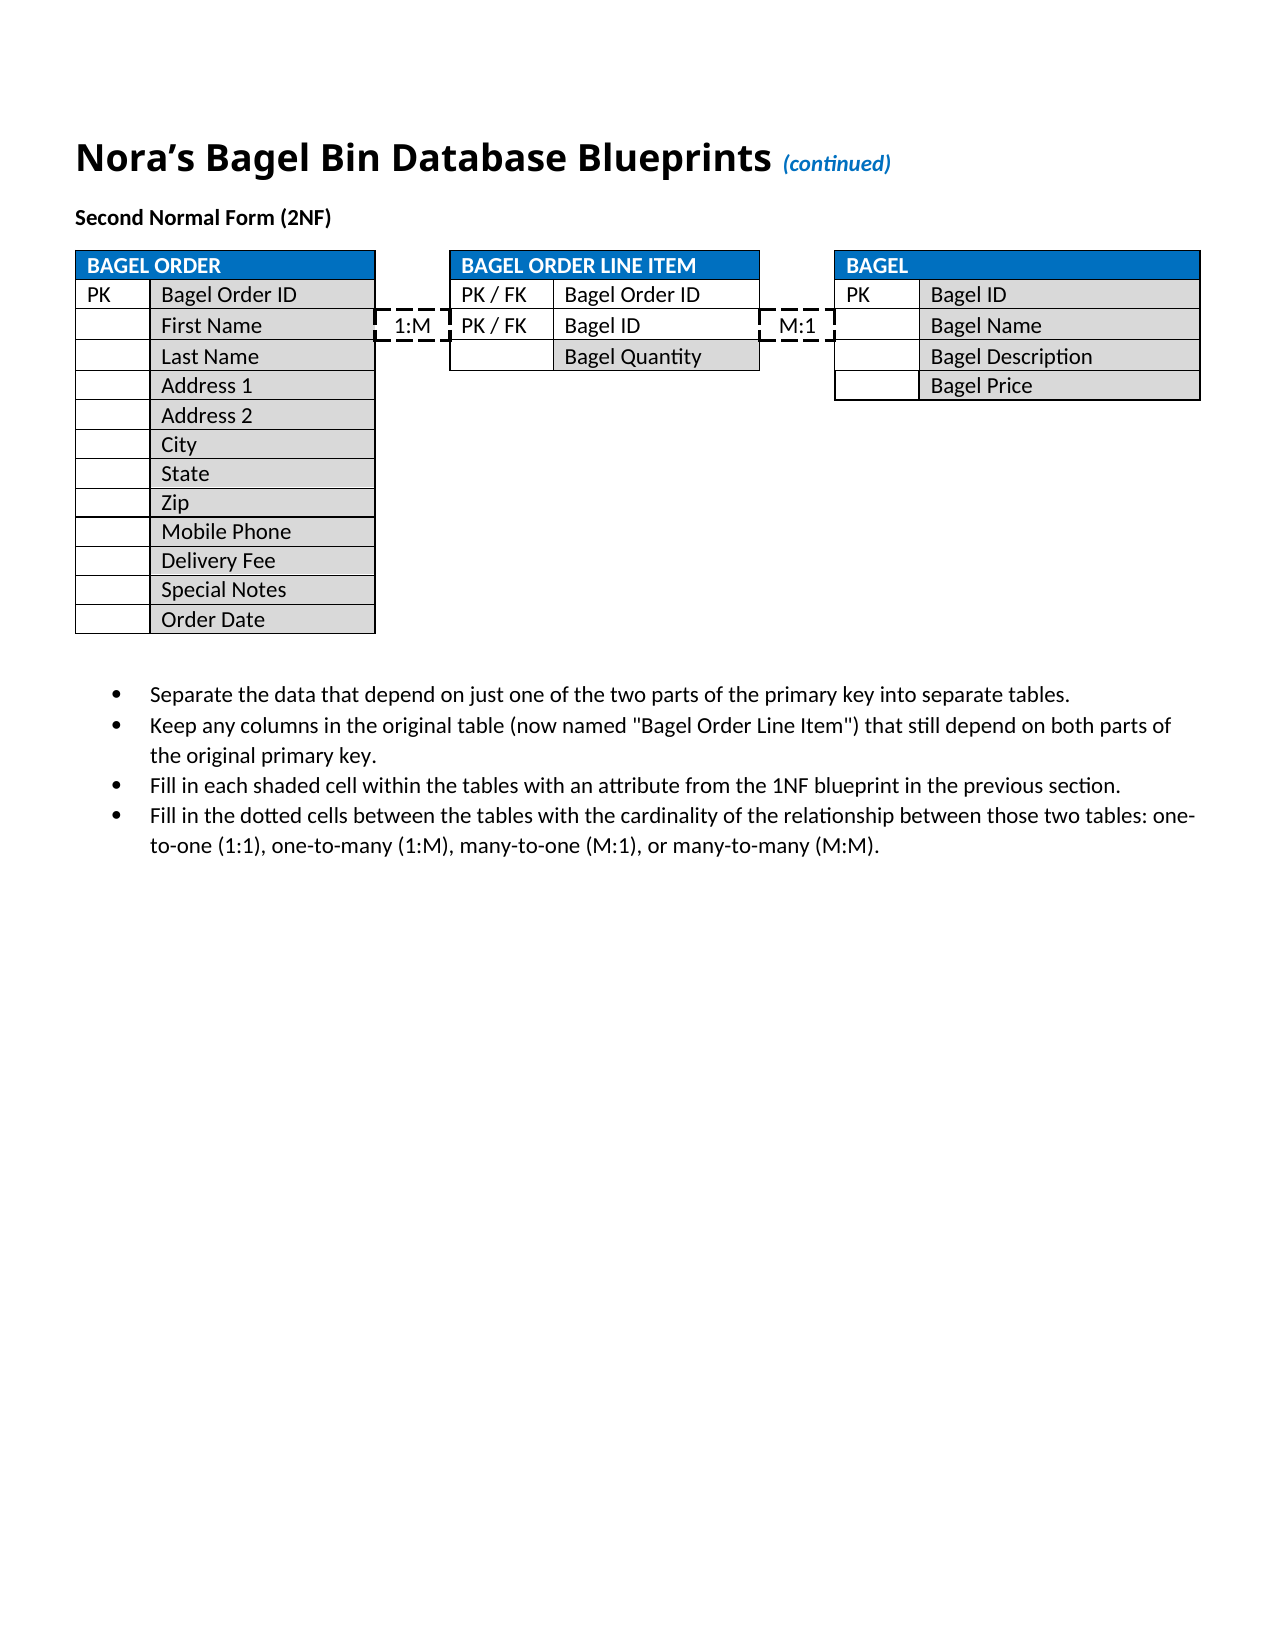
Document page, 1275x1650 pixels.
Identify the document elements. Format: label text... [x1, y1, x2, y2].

table_cell [450, 399, 553, 429]
table_cell Delivery Fee [151, 547, 374, 574]
table_cell [450, 429, 553, 458]
table_cell [553, 429, 759, 458]
table_cell [553, 516, 759, 546]
table_cell [76, 576, 149, 604]
table_cell 1:M [375, 308, 450, 339]
table_cell Bagel ID [920, 280, 1199, 308]
table_cell Zip [151, 489, 374, 516]
table_cell [919, 429, 1200, 458]
table_cell Mobile Phone [151, 518, 374, 546]
table_cell [376, 370, 450, 399]
table_cell [553, 604, 759, 633]
table_cell [919, 516, 1200, 546]
table_cell [835, 575, 919, 604]
table_cell [919, 575, 1200, 604]
table_cell [553, 546, 759, 574]
table_cell [760, 339, 834, 370]
table_cell Address 2 [151, 400, 374, 429]
table_cell [76, 518, 149, 546]
table_cell [553, 575, 759, 604]
table_cell Bagel Description [920, 340, 1199, 370]
table_cell [553, 399, 759, 429]
table_cell [835, 516, 919, 546]
text Second Normal Form (2NF) [75, 203, 1200, 231]
table_cell [76, 371, 149, 399]
table_cell [76, 459, 149, 487]
table_cell Bagel Order ID [554, 280, 759, 308]
table_cell [760, 399, 835, 429]
table_header BAGEL [835, 251, 1199, 279]
table_cell [376, 279, 449, 308]
table_header [376, 250, 449, 279]
table_cell [919, 546, 1200, 574]
table_cell [451, 340, 553, 370]
table_cell [836, 371, 918, 399]
table_cell [919, 401, 1200, 429]
text Nora’s Bagel Bin Database Blueprints (continued) [75, 131, 1200, 182]
table_cell [835, 488, 919, 516]
table_cell PK / FK [451, 280, 553, 308]
table_cell [760, 575, 835, 604]
table_cell Bagel Price [920, 371, 1199, 399]
table_cell [760, 279, 834, 308]
table_cell [376, 399, 450, 429]
table_cell [553, 488, 759, 516]
table_cell [835, 429, 919, 458]
table_cell Last Name [151, 340, 374, 370]
table_cell [760, 429, 835, 458]
table_cell City [151, 430, 374, 458]
table_cell [376, 488, 450, 516]
table_cell [376, 458, 450, 487]
table_header [760, 250, 834, 279]
table_cell [450, 488, 553, 516]
list Fill in the dotted cells between the tables with the cardinality of the relationship between those two tables: one-to-one (1:1), one-to-many (1:M), many-to-one (M:1), or many-to-many (M:M). [112, 801, 1200, 860]
table_cell [450, 604, 553, 633]
table_cell PK [835, 280, 919, 308]
table_cell [376, 516, 450, 546]
table_cell [835, 401, 919, 429]
table_cell [376, 604, 450, 633]
table_cell [553, 458, 759, 487]
table_cell [760, 370, 834, 399]
table_cell [76, 547, 149, 574]
table_cell [76, 489, 149, 516]
table_cell First Name [151, 309, 375, 339]
table_cell [835, 309, 919, 339]
table_cell [835, 546, 919, 574]
table_cell Bagel Name [920, 309, 1199, 339]
table_cell M:1 [760, 308, 835, 339]
table_cell [760, 516, 835, 546]
table_cell [919, 488, 1200, 516]
table_cell PK / FK [450, 309, 553, 339]
table_cell [76, 400, 149, 429]
table_cell Bagel ID [554, 309, 759, 339]
table_cell [760, 458, 835, 487]
table_cell [450, 458, 553, 487]
table_cell [835, 604, 919, 633]
table_cell [76, 430, 149, 458]
table_cell PK [76, 280, 149, 308]
table_cell State [151, 459, 374, 487]
table_header BAGEL ORDER LINE ITEM [451, 251, 759, 279]
table_cell Address 1 [151, 371, 374, 399]
list Keep any columns in the original table (now named "Bagel Order Line Item") that still depend on both parts of the original primary key. [112, 711, 1200, 769]
table_cell [376, 339, 449, 370]
table_cell [376, 575, 450, 604]
table_cell [760, 546, 835, 574]
table_cell [450, 546, 553, 574]
table_cell [376, 429, 450, 458]
table_cell [76, 309, 149, 339]
table_cell [450, 516, 553, 546]
list Fill in each shaded cell within the tables with an attribute from the 1NF blueprint in the previous section. [112, 771, 1200, 799]
table_cell [919, 604, 1200, 633]
table_cell [76, 340, 149, 370]
table_cell Special Notes [151, 576, 374, 604]
table_cell Bagel Order ID [151, 280, 374, 308]
table_cell [76, 605, 149, 633]
table_cell [760, 604, 835, 633]
table_cell [450, 371, 553, 399]
table_cell [553, 371, 759, 399]
table_cell [919, 458, 1200, 487]
table_cell Bagel Quantity [554, 340, 759, 370]
table_cell Order Date [151, 605, 374, 633]
table_cell [835, 458, 919, 487]
table_cell [760, 488, 835, 516]
table_header BAGEL ORDER [76, 251, 374, 279]
list Separate the data that depend on just one of the two parts of the primary key into separate tables. [112, 681, 1200, 709]
table_cell [376, 546, 450, 574]
table_cell [835, 340, 919, 370]
table_cell [450, 575, 553, 604]
